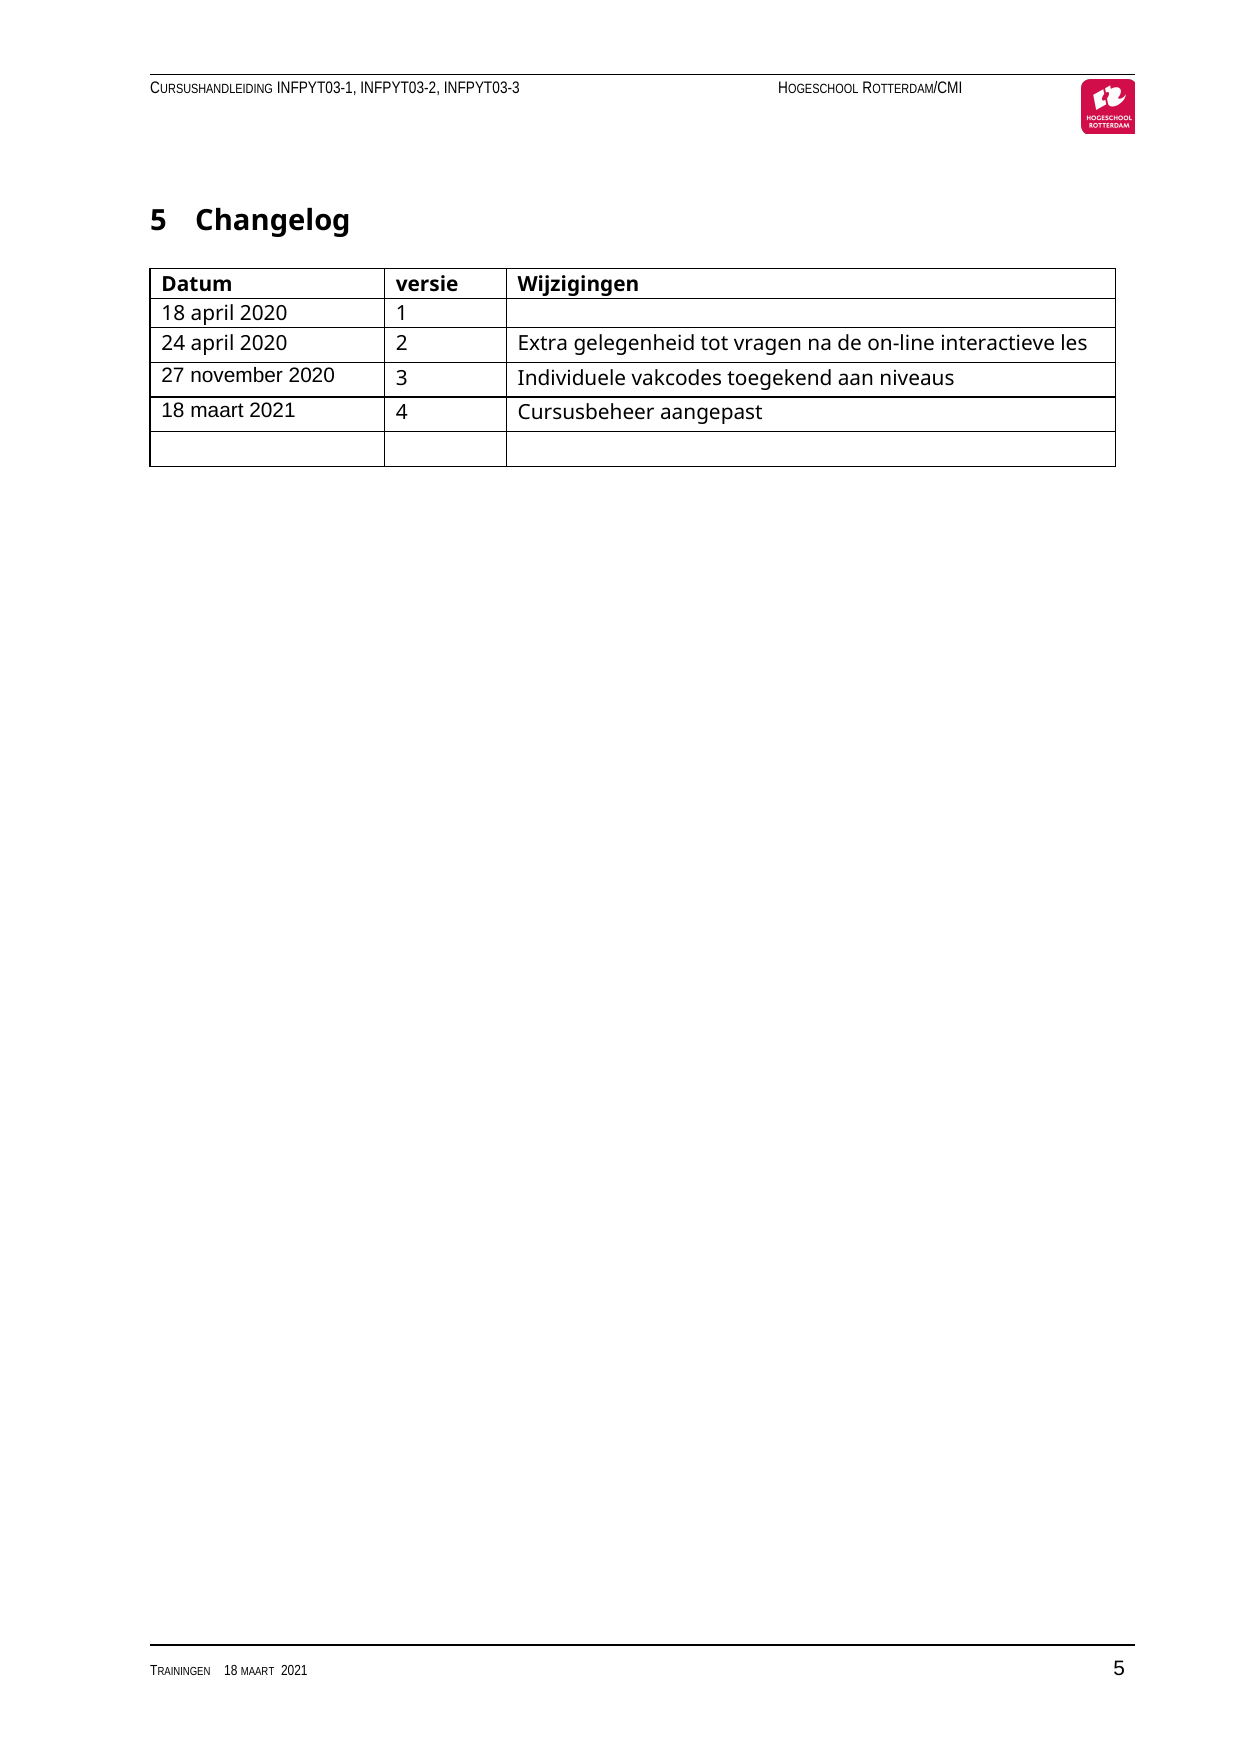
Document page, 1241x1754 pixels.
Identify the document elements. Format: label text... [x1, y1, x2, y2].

table_header Wijzigingen [507, 269, 1115, 297]
table_cell 1 [385, 299, 506, 327]
table_cell 27 november 2020 [151, 363, 384, 396]
table_cell Cursusbeheer aangepast [507, 398, 1115, 431]
picture [1081, 79, 1135, 134]
table_header Datum [151, 269, 384, 297]
table_cell Individuele vakcodes toegekend aan niveaus [507, 363, 1115, 396]
table_cell 3 [385, 363, 506, 396]
subtitle Changelog [150, 199, 1135, 239]
table_cell 2 [385, 328, 506, 362]
table_cell [507, 299, 1115, 327]
table_cell Extra gelegenheid tot vragen na de on-line interactieve les [507, 328, 1115, 362]
table_cell 4 [385, 398, 506, 431]
table_header versie [385, 269, 506, 297]
table_cell [151, 432, 384, 466]
table_cell [385, 432, 506, 466]
table_cell [507, 432, 1115, 466]
table_cell 24 april 2020 [151, 328, 384, 362]
table_cell 18 maart 2021 [151, 398, 384, 431]
table_cell 18 april 2020 [151, 299, 384, 327]
